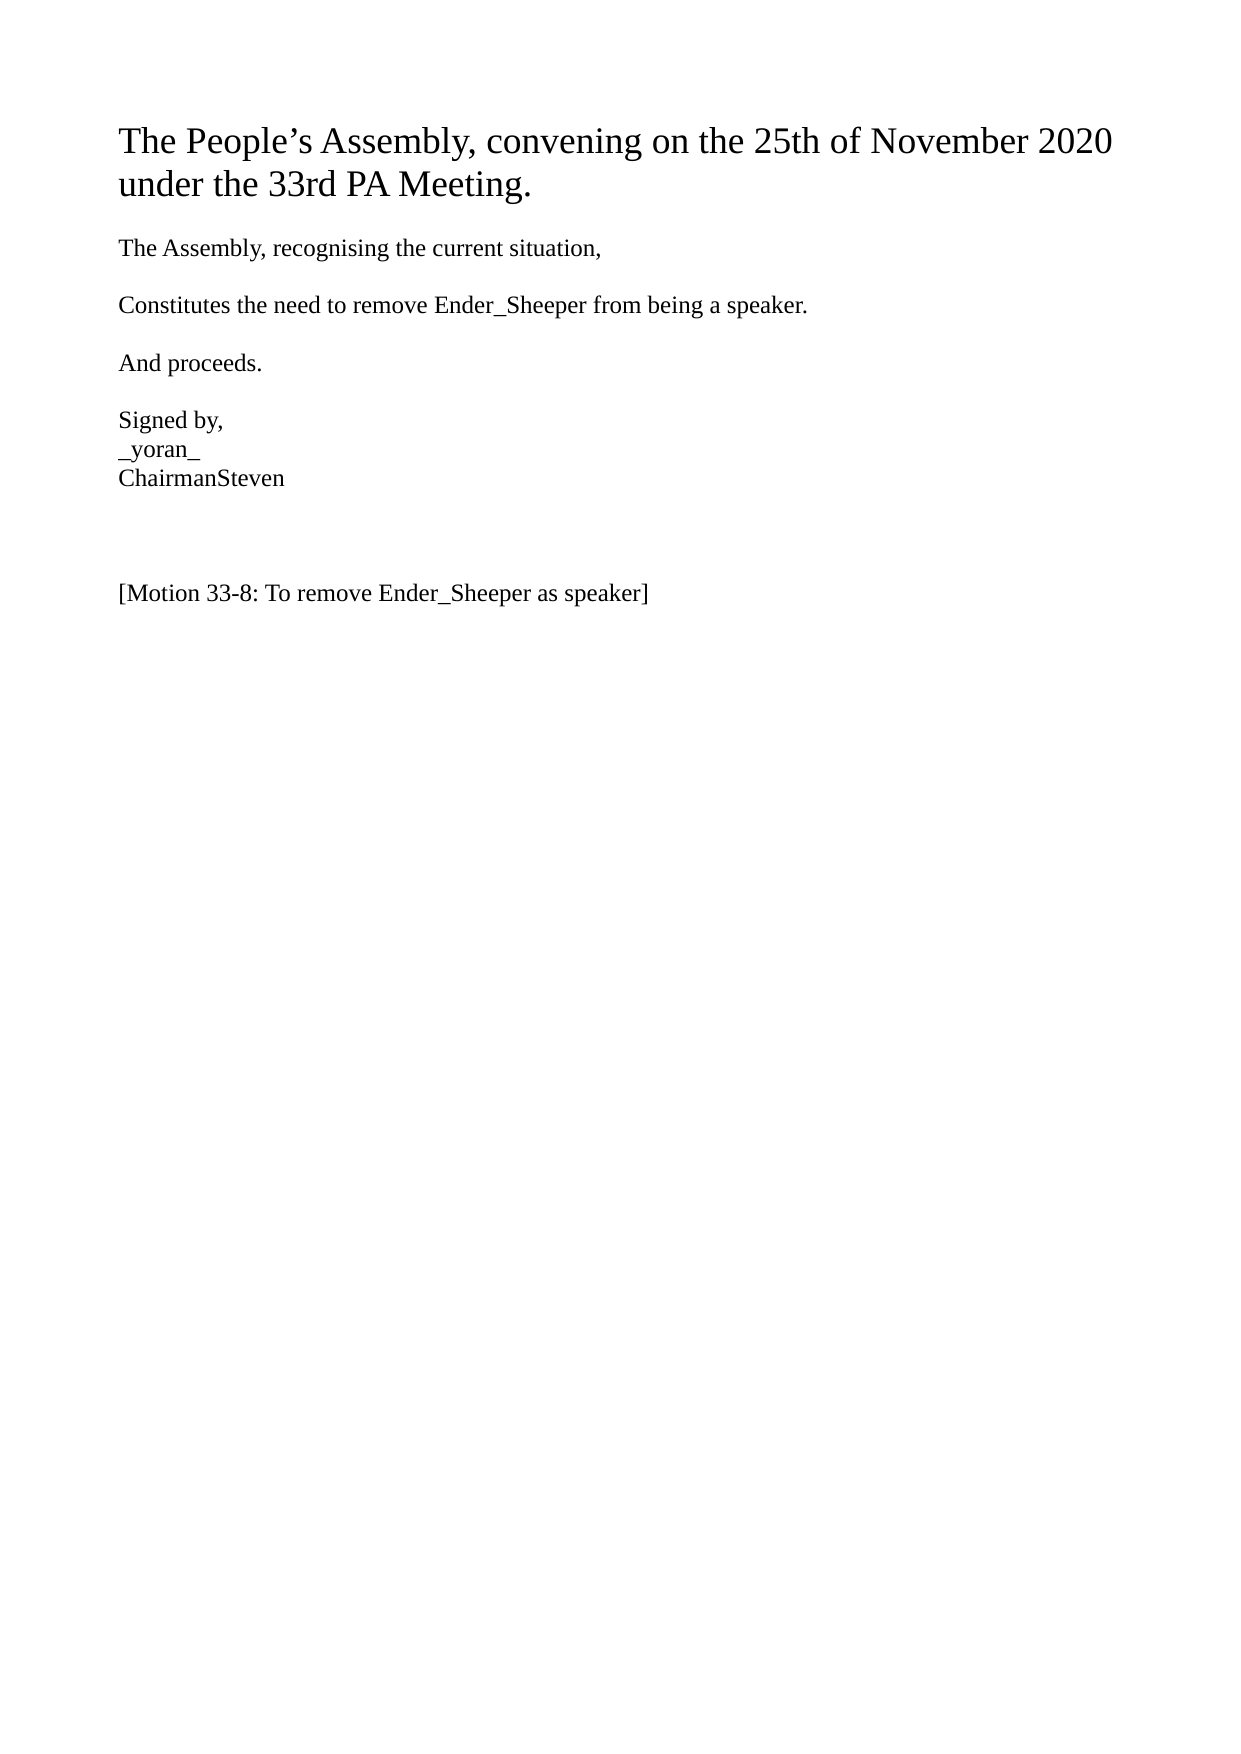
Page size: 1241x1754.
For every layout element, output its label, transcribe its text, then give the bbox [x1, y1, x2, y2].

text Constitutes the need to remove Ender_Sheeper from being a speaker. [118, 291, 1122, 319]
text And proceeds. [118, 348, 1122, 377]
text Signed by, [118, 406, 1122, 434]
text The Assembly, recognising the current situation, [118, 233, 1122, 262]
text The People’s Assembly, convening on the 25th of November 2020 under the 33rd PA Meeting. [118, 118, 1122, 204]
text [Motion 33-8: To remove Ender_Sheeper as speaker] [118, 578, 1122, 607]
text _yoran_ [118, 434, 1122, 463]
text ChairmanSteven [118, 463, 1122, 492]
